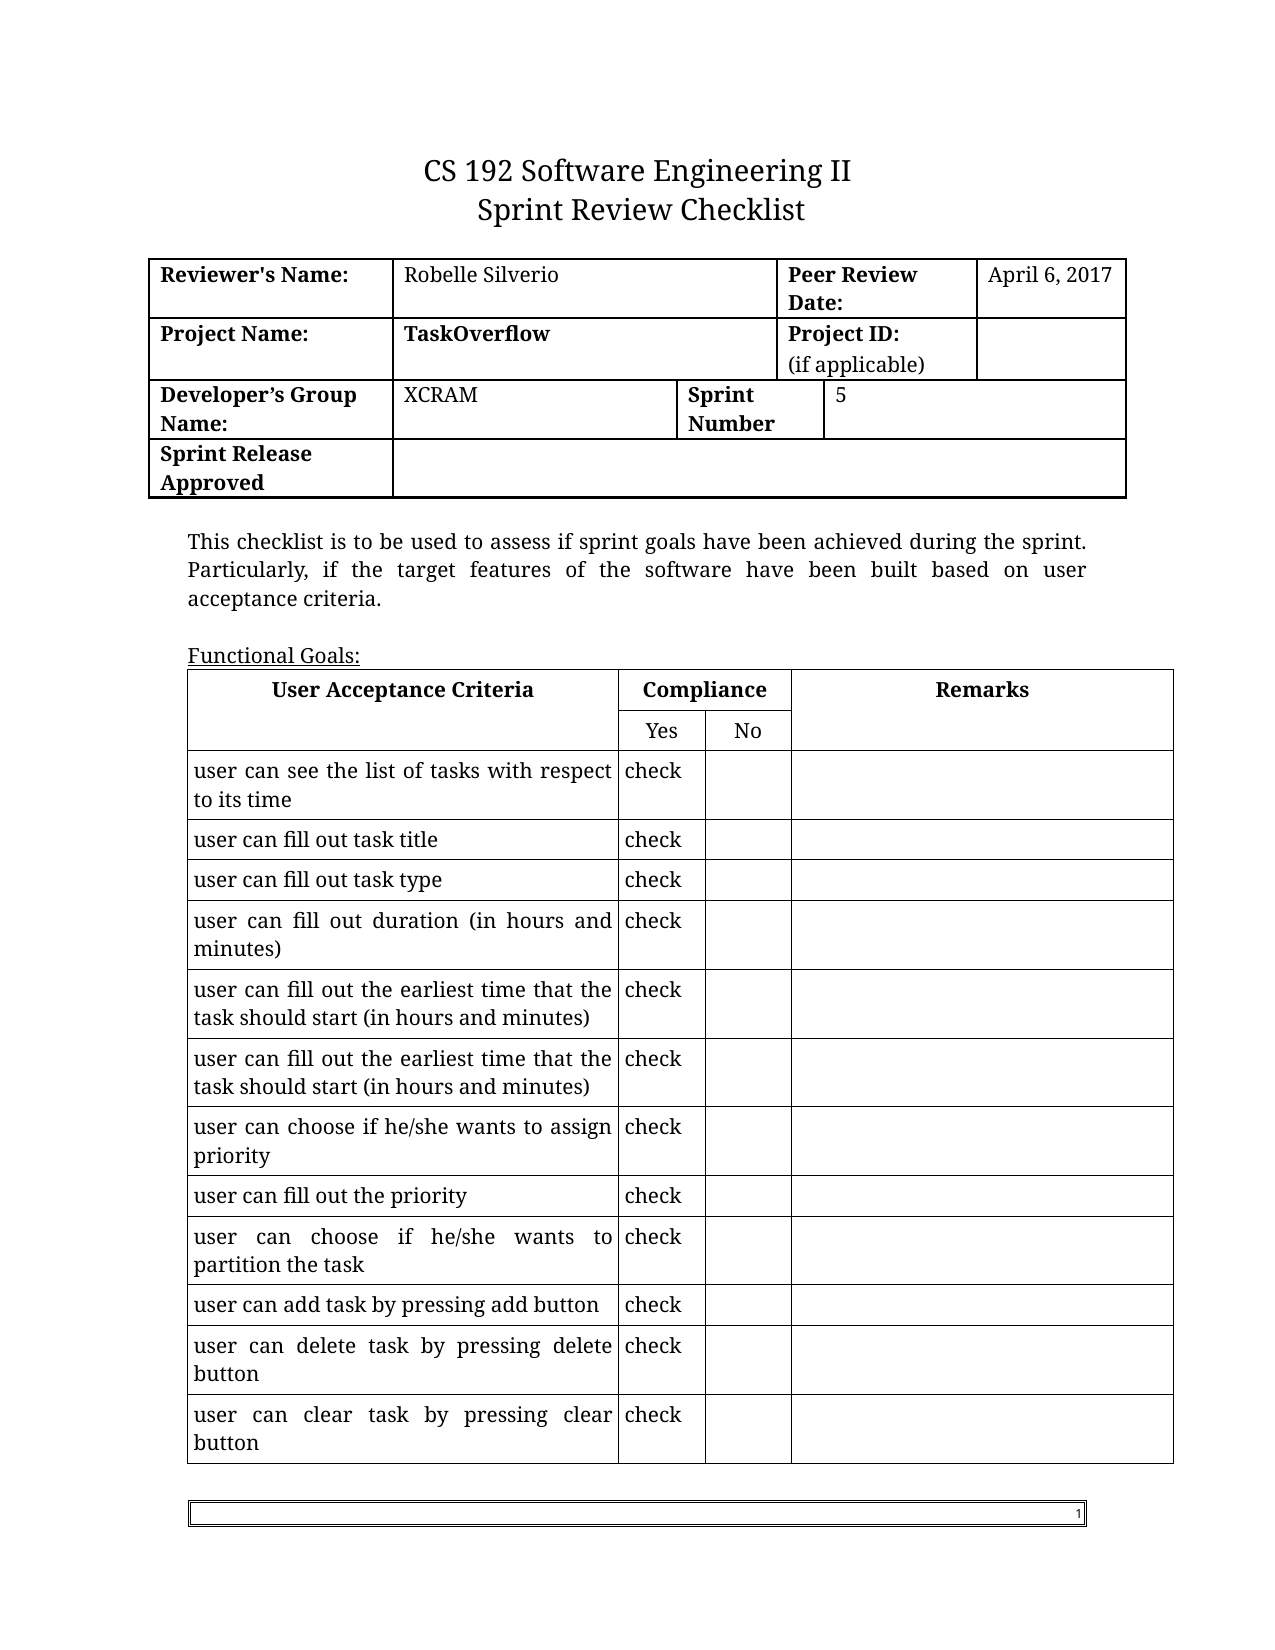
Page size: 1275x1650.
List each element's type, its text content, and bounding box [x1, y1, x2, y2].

table_cell [394, 440, 1125, 496]
table_cell user can fill out task title [188, 820, 618, 859]
table_cell Project ID: [778, 319, 976, 348]
table_cell user can delete task by pressing delete button [188, 1326, 618, 1394]
table_header User Acceptance Criteria [188, 670, 618, 750]
table_cell user can choose if he/she wants to partition the task [188, 1217, 618, 1284]
table_cell [706, 1039, 791, 1106]
table_cell user can see the list of tasks with respect to its time [188, 751, 618, 819]
table_cell user can choose if he/she wants to assign priority [188, 1107, 618, 1175]
table_header Peer Review Date: [778, 260, 976, 317]
table_cell [706, 970, 791, 1037]
table_cell [706, 1217, 791, 1284]
table_cell check [619, 751, 705, 819]
table_cell [792, 860, 1173, 900]
table_cell [706, 820, 791, 859]
table_cell [792, 901, 1173, 968]
table_cell user can fill out duration (in hours and minutes) [188, 901, 618, 968]
table_cell Developer’s Group Name: [150, 381, 392, 437]
table_header Compliance [619, 670, 791, 709]
table_cell user can fill out the earliest time that the task should start (in hours and minutes) [188, 970, 618, 1037]
table_cell [706, 1395, 791, 1462]
table_cell user can fill out task type [188, 860, 618, 900]
table_header Reviewer's Name: [150, 260, 392, 317]
table_cell (if applicable) [778, 348, 976, 378]
table_cell Yes [619, 711, 705, 750]
table_cell check [619, 1176, 705, 1216]
table_cell [706, 1326, 791, 1394]
table_cell check [619, 820, 705, 859]
text Sprint Review Checklist [187, 190, 1087, 229]
table_cell check [619, 970, 705, 1037]
table_cell check [619, 1107, 705, 1175]
table_cell [792, 1107, 1173, 1175]
table_header April 6, 2017 [978, 260, 1125, 317]
table_cell user can fill out the priority [188, 1176, 618, 1216]
table_cell Sprint Release Approved [150, 440, 392, 496]
table_cell Sprint Number [678, 381, 823, 437]
table_header Remarks [792, 670, 1173, 750]
table_cell [792, 751, 1173, 819]
table_cell [792, 1326, 1173, 1394]
table_cell Project Name: [150, 319, 392, 378]
table_cell [792, 1039, 1173, 1106]
table_cell [706, 1107, 791, 1175]
table_cell XCRAM [394, 381, 676, 437]
table_cell user can clear task by pressing clear button [188, 1395, 618, 1462]
text Functional Goals: [187, 641, 1087, 669]
table_cell check [619, 860, 705, 900]
table_cell check [619, 1039, 705, 1106]
table_cell user can add task by pressing add button [188, 1285, 618, 1325]
table_cell [706, 860, 791, 900]
table_cell check [619, 901, 705, 968]
table_cell check [619, 1326, 705, 1394]
table_header Robelle Silverio [394, 260, 776, 317]
text This checklist is to be used to assess if sprint goals have been achieved during the sprint. Particularly, if the target features of the software have been built based on user acceptance criteria. [187, 527, 1087, 612]
table_cell [792, 1395, 1173, 1462]
table_cell No [706, 711, 791, 750]
table_cell [706, 1176, 791, 1216]
table_cell [706, 1285, 791, 1325]
table_cell [792, 1285, 1173, 1325]
table_cell 5 [825, 381, 1125, 437]
table_cell [792, 820, 1173, 859]
table_cell TaskOverflow [394, 319, 776, 378]
table_cell user can fill out the earliest time that the task should start (in hours and minutes) [188, 1039, 618, 1106]
table_cell [792, 1217, 1173, 1284]
table_cell [792, 970, 1173, 1037]
table_cell [706, 901, 791, 968]
table_cell [792, 1176, 1173, 1216]
table_cell check [619, 1217, 705, 1284]
table_cell check [619, 1285, 705, 1325]
table_cell [978, 319, 1125, 378]
table_cell [706, 751, 791, 819]
table_cell check [619, 1395, 705, 1462]
text CS 192 Software Engineering II [187, 150, 1087, 190]
